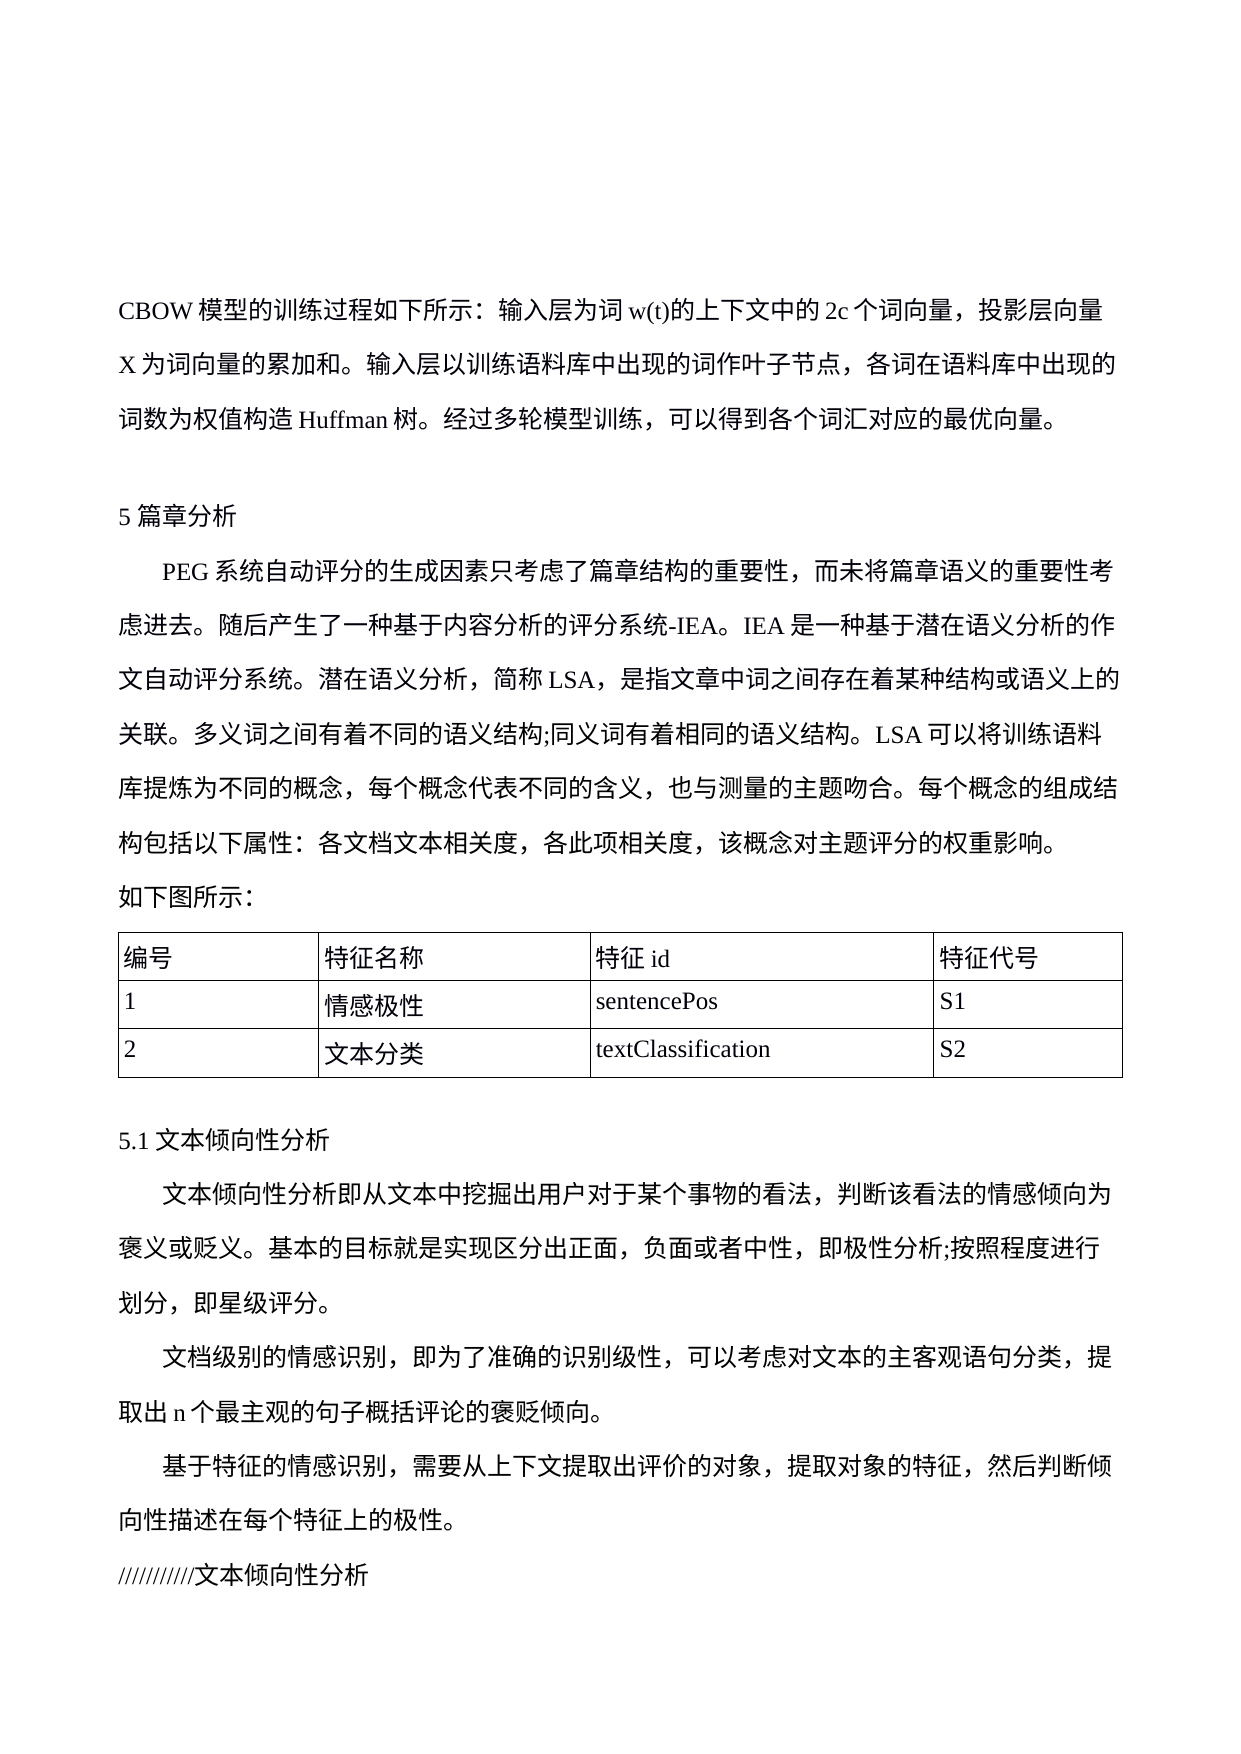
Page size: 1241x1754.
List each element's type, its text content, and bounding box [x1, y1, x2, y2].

text CBOW模型的训练过程如下所示：输入层为词w(t)的上下文中的2c个词向量，投影层向量X为词向量的累加和。输入层以训练语料库中出现的词作叶子节点，各词在语料库中出现的词数为权值构造Huffman树。经过多轮模型训练，可以得到各个词汇对应的最优向量。 [118, 291, 1122, 436]
table_cell 2 [119, 1029, 318, 1077]
text 文本倾向性分析即从文本中挖掘出用户对于某个事物的看法，判断该看法的情感倾向为褒义或贬义。基本的目标就是实现区分出正面，负面或者中性，即极性分析;按照程度进行划分，即星级评分。 [118, 1174, 1122, 1319]
table_cell 1 [119, 981, 318, 1028]
text PEG系统自动评分的生成因素只考虑了篇章结构的重要性，而未将篇章语义的重要性考虑进去。随后产生了一种基于内容分析的评分系统-IEA。IEA是一种基于潜在语义分析的作文自动评分系统。潜在语义分析，简称LSA，是指文章中词之间存在着某种结构或语义上的关联。多义词之间有着不同的语义结构;同义词有着相同的语义结构。LSA可以将训练语料库提炼为不同的概念，每个概念代表不同的含义，也与测量的主题吻合。每个概念的组成结构包括以下属性：各文档文本相关度，各此项相关度，该概念对主题评分的权重影响。 [118, 551, 1122, 859]
table_cell sentencePos [591, 981, 933, 1028]
text 基于特征的情感识别，需要从上下文提取出评价的对象，提取对象的特征，然后判断倾向性描述在每个特征上的极性。 [118, 1446, 1122, 1537]
table_header 编号 [119, 933, 318, 980]
table_header 特征id [591, 933, 933, 980]
table_cell 情感极性 [319, 981, 590, 1028]
text 5 篇章分析 [118, 497, 1122, 533]
text 文档级别的情感识别，即为了准确的识别级性，可以考虑对文本的主客观语句分类，提取出n个最主观的句子概括评论的褒贬倾向。 [118, 1338, 1122, 1428]
text 5.1 文本倾向性分析 [118, 1120, 1122, 1156]
table_cell textClassification [591, 1029, 933, 1077]
text 如下图所示： [118, 877, 1122, 914]
table_cell 文本分类 [319, 1029, 590, 1077]
text ///////////文本倾向性分析 [118, 1555, 1122, 1591]
table_cell S2 [934, 1029, 1122, 1077]
table_cell S1 [934, 981, 1122, 1028]
table_header 特征代号 [934, 933, 1122, 980]
table_header 特征名称 [319, 933, 590, 980]
